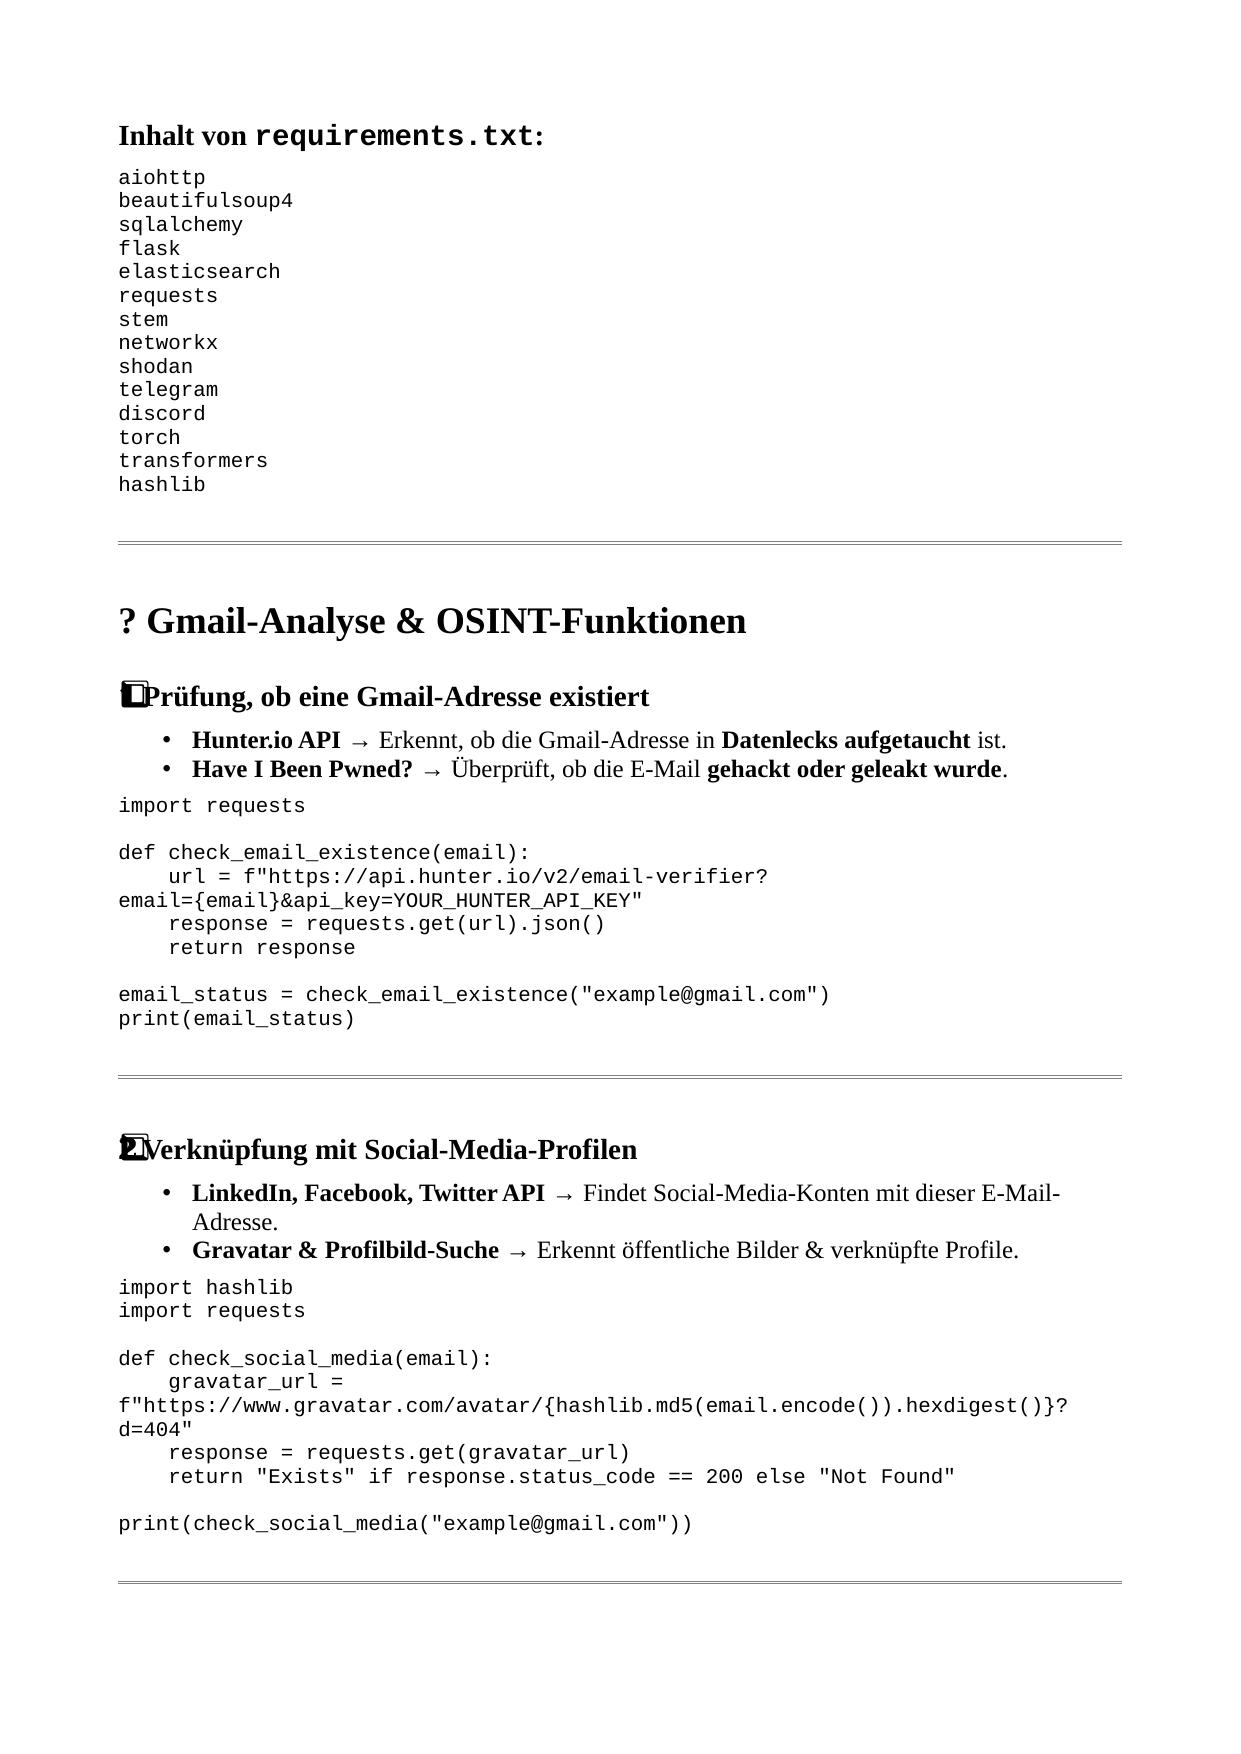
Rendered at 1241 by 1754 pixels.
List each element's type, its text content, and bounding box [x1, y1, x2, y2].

text response = requests.get(gravatar_url) [118, 1442, 1122, 1466]
text discord [118, 403, 1122, 427]
text flask [118, 238, 1122, 261]
text email_status = check_email_existence("example@gmail.com") [118, 984, 1122, 1008]
text def check_email_existence(email): [118, 842, 1122, 866]
subtitle 2️⃣ Verknüpfung mit Social-Media-Profilen [118, 1132, 1122, 1166]
text def check_social_media(email): [118, 1348, 1122, 1371]
text import hashlib [118, 1277, 1122, 1301]
text networkx [118, 332, 1122, 356]
subtitle 1️⃣ Prüfung, ob eine Gmail-Adresse existiert [118, 679, 1122, 712]
text return response [118, 937, 1122, 961]
list LinkedIn, Facebook, Twitter API → Findet Social-Media-Konten mit dieser E-Mail-Adresse. [162, 1178, 1122, 1236]
text print(email_status) [118, 1008, 1122, 1031]
text elasticsearch [118, 261, 1122, 285]
text sqlalchemy [118, 214, 1122, 238]
text beautifulsoup4 [118, 190, 1122, 214]
text import requests [118, 795, 1122, 819]
list Gravatar & Profilbild-Suche → Erkennt öffentliche Bilder & verknüpfte Profile. [162, 1236, 1122, 1264]
list Have I Been Pwned? → Überprüft, ob die E-Mail gehackt oder geleakt wurde. [162, 754, 1122, 782]
text hashlib [118, 474, 1122, 498]
text print(check_social_media("example@gmail.com")) [118, 1513, 1122, 1537]
text torch [118, 427, 1122, 450]
text transformers [118, 450, 1122, 474]
text requests [118, 285, 1122, 308]
text import requests [118, 1301, 1122, 1324]
text aiohttp [118, 167, 1122, 190]
text return "Exists" if response.status_code == 200 else "Not Found" [118, 1466, 1122, 1490]
text url = f"https://api.hunter.io/v2/email-verifier?email={email}&api_key=YOUR_HUNTER_API_KEY" [118, 866, 1122, 913]
subtitle ? Gmail-Analyse & OSINT-Funktionen [118, 598, 1122, 641]
text stem [118, 308, 1122, 332]
list Hunter.io API → Erkennt, ob die Gmail-Adresse in Datenlecks aufgetaucht ist. [162, 725, 1122, 754]
text response = requests.get(url).json() [118, 913, 1122, 937]
subtitle Inhalt von requirements.txt: [118, 118, 1122, 154]
text gravatar_url = f"https://www.gravatar.com/avatar/{hashlib.md5(email.encode()).hexdigest()}?d=404" [118, 1371, 1122, 1442]
text telegram [118, 379, 1122, 403]
text shodan [118, 356, 1122, 379]
